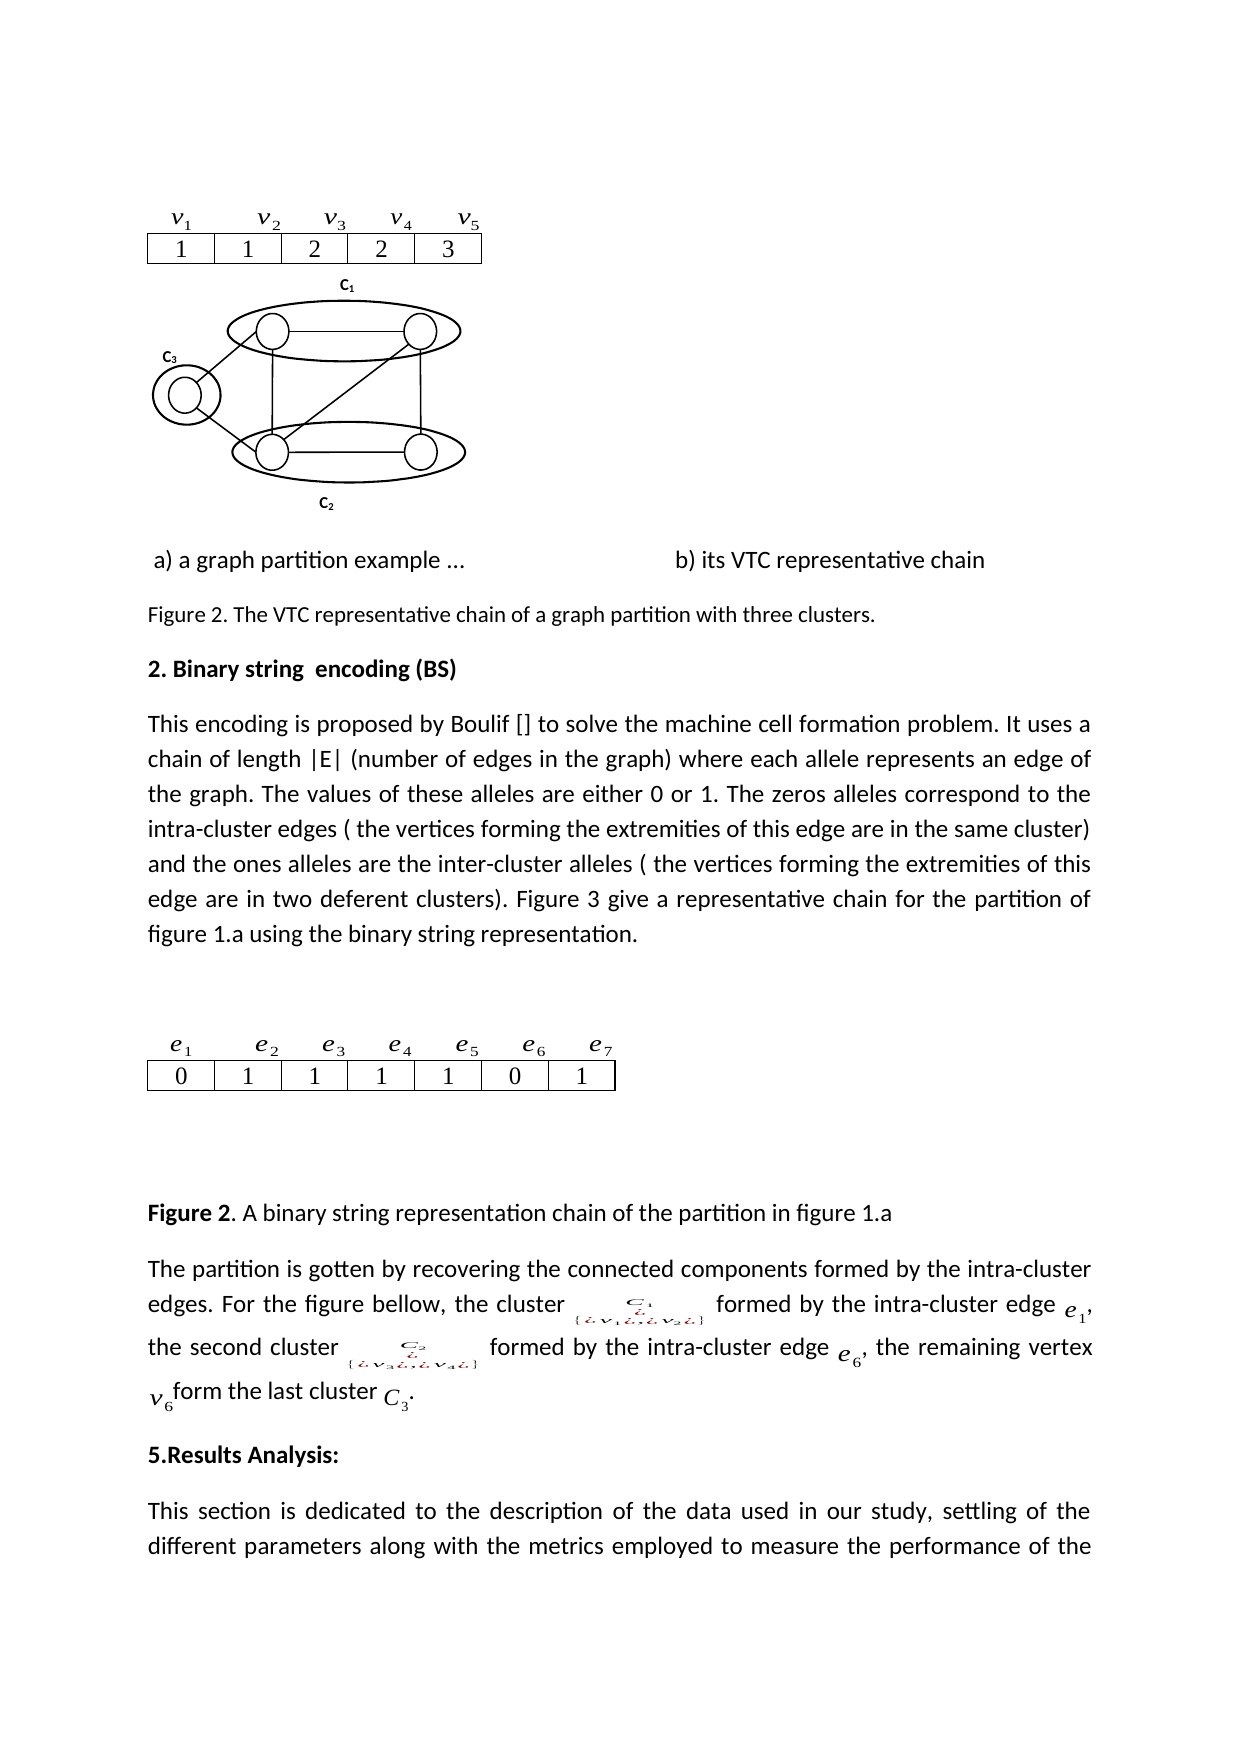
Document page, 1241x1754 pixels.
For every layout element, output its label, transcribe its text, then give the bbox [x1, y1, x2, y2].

text a) a graph partition example ... b) its VTC representative chain [148, 544, 1093, 574]
table_header [481, 1030, 548, 1060]
table_cell 2 [348, 234, 414, 263]
table_header [281, 204, 348, 233]
table_header [415, 1030, 481, 1060]
table_header [148, 1030, 214, 1060]
text Figure 2. The VTC representative chain of a graph partition with three clusters. [148, 600, 1093, 628]
table_cell 1 [215, 234, 281, 263]
table_header [415, 204, 481, 233]
text Figure 2. A binary string representation chain of the partition in figure 1.a [148, 1197, 1093, 1227]
table_cell 1 [415, 1061, 481, 1090]
table_header [214, 204, 281, 233]
table_cell 2 [282, 234, 347, 263]
table_cell 1 [549, 1061, 614, 1090]
table_header [348, 1030, 415, 1060]
table_header [548, 1030, 615, 1060]
table_cell 0 [148, 1061, 214, 1090]
table_cell 1 [148, 234, 214, 263]
text The partition is gotten by recovering the connected components formed by the intra-cluster edges. For the figure bellow, the cluster formed by the intra-cluster edge , the second cluster formed by the intra-cluster edge , the remaining vertex form the last cluster . [148, 1253, 1093, 1414]
table_cell 1 [348, 1061, 414, 1090]
table_cell 1 [282, 1061, 347, 1090]
text 2. Binary string encoding (BS) [148, 653, 1093, 683]
table_header [281, 1030, 348, 1060]
text This section is dedicated to the description of the data used in our study, settling of the different parameters along with the metrics employed to measure the performance of the [148, 1495, 1093, 1561]
table_header [348, 204, 415, 233]
table_header [214, 1030, 281, 1060]
table_header [148, 204, 214, 233]
table_cell 3 [415, 234, 481, 263]
table_cell 0 [482, 1061, 548, 1090]
table_cell 1 [215, 1061, 281, 1090]
text This encoding is proposed by Boulif [] to solve the machine cell formation problem. It uses a chain of length |E| (number of edges in the graph) where each allele represents an edge of the graph. The values of these alleles are either 0 or 1. The zeros alleles correspond to the intra-cluster edges ( the vertices forming the extremities of this edge are in the same cluster) and the ones alleles are the inter-cluster alleles ( the vertices forming the extremities of this edge are in two deferent clusters). Figure 3 give a representative chain for the partition of figure 1.a using the binary string representation. [148, 709, 1093, 949]
text 5.Results Analysis: [148, 1439, 1093, 1470]
